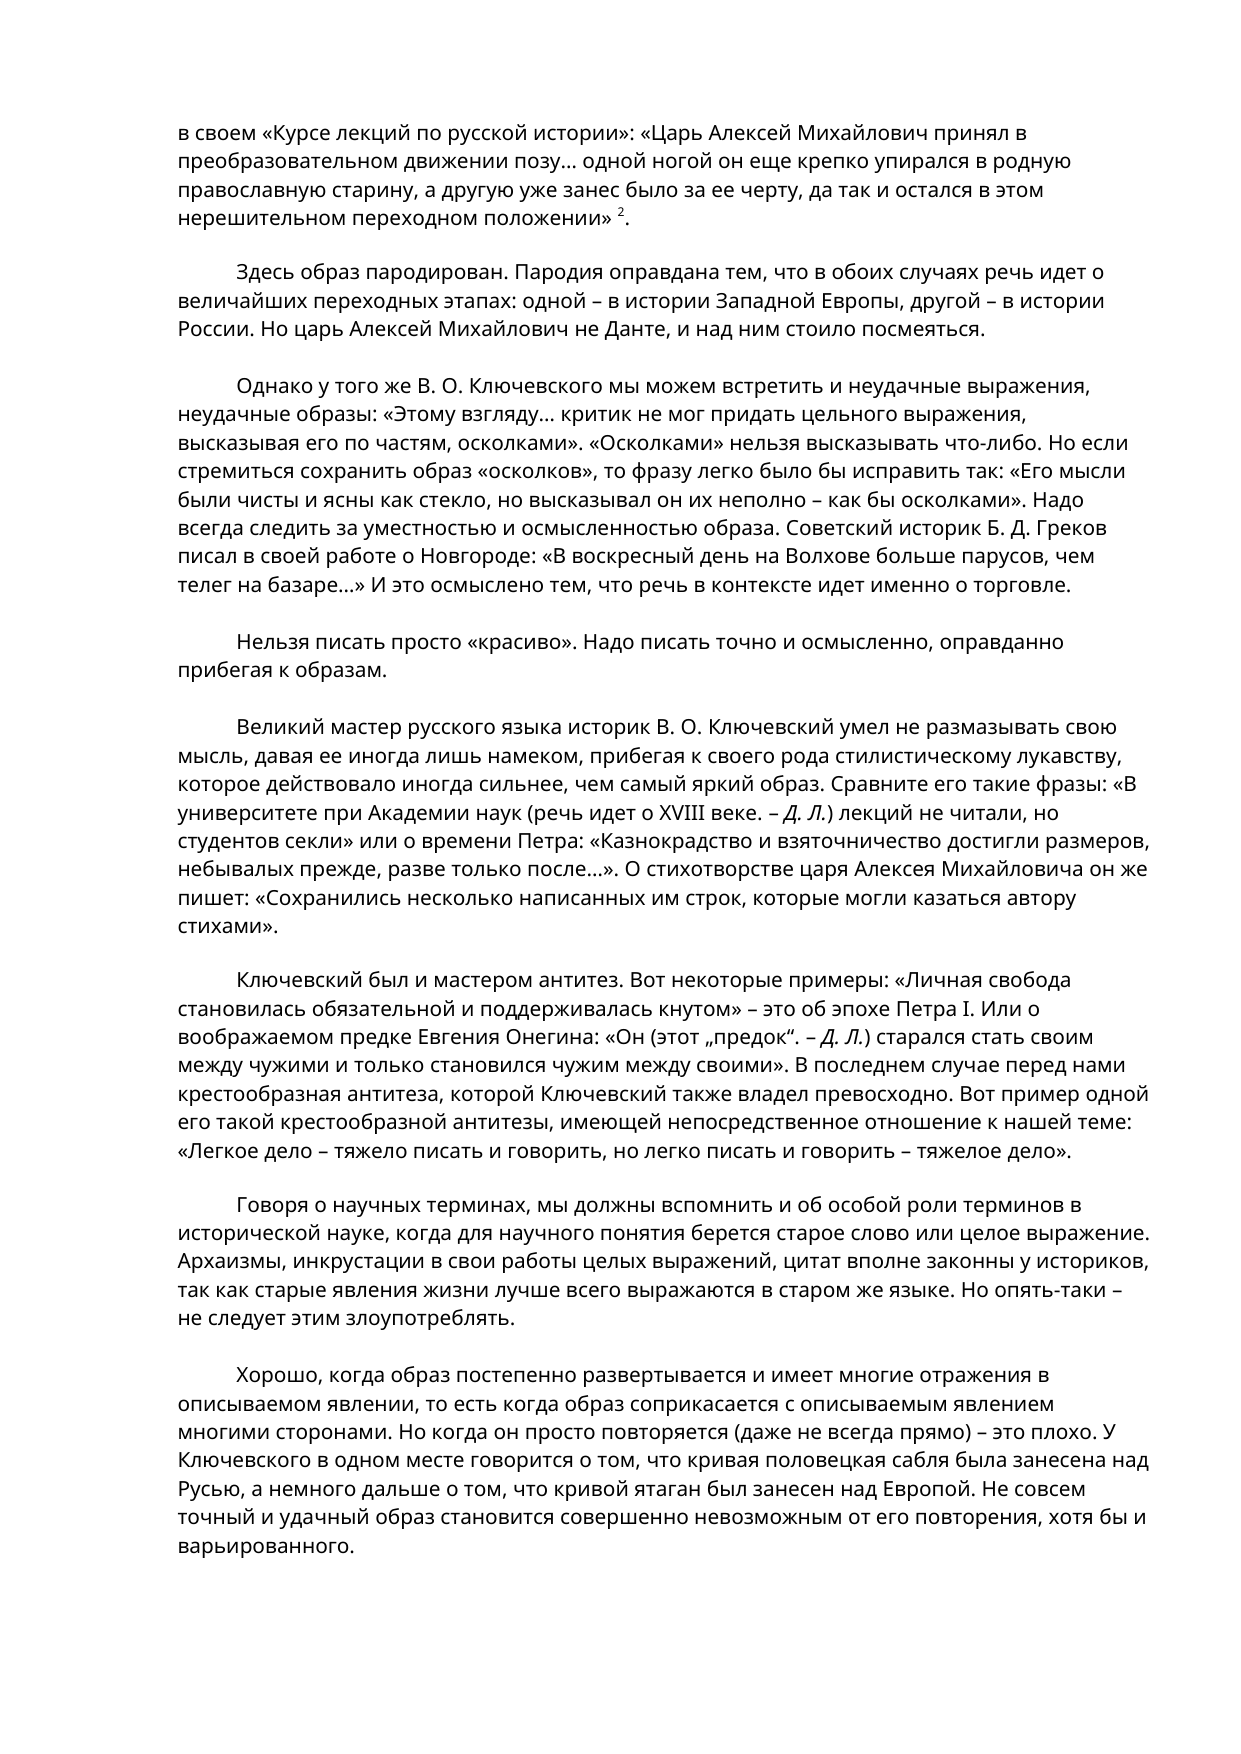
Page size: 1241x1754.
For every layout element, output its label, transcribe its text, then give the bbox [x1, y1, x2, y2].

text Хорошо, когда образ постепенно развертывается и имеет многие отражения в описываемом явлении, то есть когда образ соприкасается с описываемым явлением многими сторонами. Но когда он просто повторяется (даже не всегда прямо) – это плохо. У Ключевского в одном месте говорится о том, что кривая половецкая сабля была занесена над Русью, а немного дальше о том, что кривой ятаган был занесен над Европой. Не совсем точный и удачный образ становится совершенно невозможным от его повторения, хотя бы и варьированного. [177, 1360, 1152, 1588]
text Здесь образ пародирован. Пародия оправдана тем, что в обоих случаях речь идет о величайших переходных этапах: одной – в истории Западной Европы, другой – в истории России. Но царь Алексей Михайлович не Данте, и над ним стоило посмеяться. [177, 257, 1152, 371]
text Говоря о научных терминах, мы должны вспомнить и об особой роли терминов в исторической науке, когда для научного понятия берется старое слово или целое выражение. Архаизмы, инкрустации в свои работы целых выражений, цитат вполне законны у историков, так как старые явления жизни лучше всего выражаются в старом же языке. Но опять-таки – не следует этим злоупотреблять. [177, 1190, 1152, 1360]
text Однако у того же В. О. Ключевского мы можем встретить и неудачные выражения, неудачные образы: «Этому взгляду… критик не мог придать цельного выражения, высказывая его по частям, осколками». «Осколками» нельзя высказывать что-либо. Но если стремиться сохранить образ «осколков», то фразу легко было бы исправить так: «Его мысли были чисты и ясны как стекло, но высказывал он их неполно – как бы осколками». Надо всегда следить за уместностью и осмысленностью образа. Советский историк Б. Д. Греков писал в своей работе о Новгороде: «В воскресный день на Волхове больше парусов, чем телег на базаре…» И это осмыслено тем, что речь в контексте идет именно о торговле. [177, 371, 1152, 627]
text Ключевский был и мастером антитез. Вот некоторые примеры: «Личная свобода становилась обязательной и поддерживалась кнутом» – это об эпохе Петра I. Или о воображаемом предке Евгения Онегина: «Он (этот „предок“. – Д. Л.) старался стать своим между чужими и только становился чужим между своими». В последнем случае перед нами крестообразная антитеза, которой Ключевский также владел превосходно. Вот пример одной его такой крестообразной антитезы, имеющей непосредственное отношение к нашей теме: «Легкое дело – тяжело писать и говорить, но легко писать и говорить – тяжелое дело». [177, 965, 1152, 1190]
text в своем «Курсе лекций по русской истории»: «Царь Алексей Михайлович принял в преобразовательном движении позу… одной ногой он еще крепко упирался в родную православную старину, а другую уже занес было за ее черту, да так и остался в этом нерешительном переходном положении» 2. [177, 118, 1152, 257]
text Великий мастер русского языка историк В. О. Ключевский умел не размазывать свою мысль, давая ее иногда лишь намеком, прибегая к своего рода стилистическому лукавству, которое действовало иногда сильнее, чем самый яркий образ. Сравните его такие фразы: «В университете при Академии наук (речь идет о XVIII веке. – Д. Л.) лекций не читали, но студентов секли» или о времени Петра: «Казнокрадство и взяточничество достигли размеров, небывалых прежде, разве только после…». О стихотворстве царя Алексея Михайловича он же пишет: «Сохранились несколько написанных им строк, которые могли казаться автору стихами». [177, 712, 1152, 965]
text Нельзя писать просто «красиво». Надо писать точно и осмысленно, оправданно прибегая к образам. [177, 627, 1152, 712]
